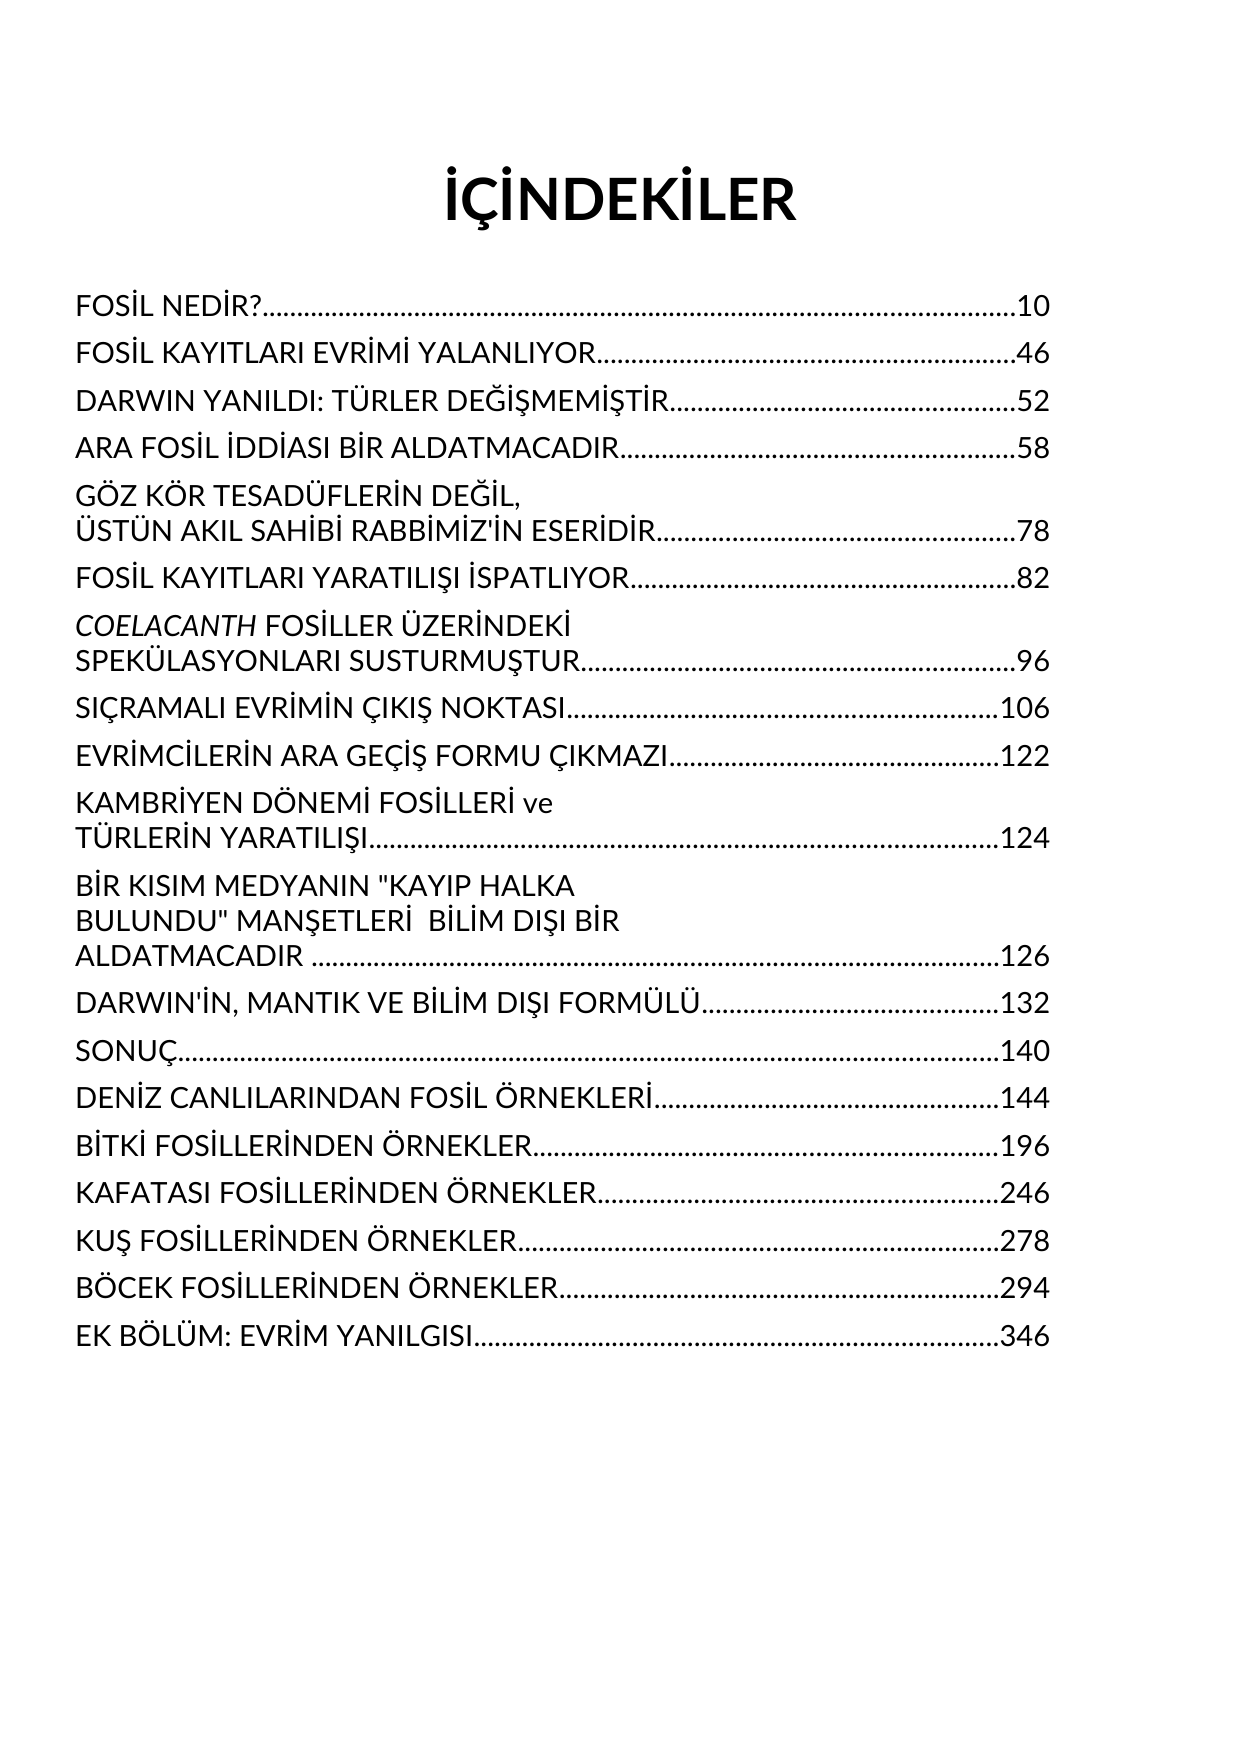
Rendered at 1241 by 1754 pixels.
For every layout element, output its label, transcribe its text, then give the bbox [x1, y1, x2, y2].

subtitle KAMBRİYEN DÖNEMİ FOSİLLERİ ve TÜRLERİN YARATILIŞI 124 [75, 785, 1165, 855]
subtitle BÖCEK FOSİLLERİNDEN ÖRNEKLER 294 [75, 1270, 1165, 1305]
subtitle FOSİL KAYITLARI EVRİMİ YALANLIYOR 46 [75, 335, 1165, 370]
subtitle SIÇRAMALI EVRİMİN ÇIKIŞ NOKTASI 106 [75, 690, 1165, 725]
subtitle GÖZ KÖR TESADÜFLERİN DEĞİL, ÜSTÜN AKIL SAHİBİ RABBİMİZ'İN ESERİDİR 78 [75, 478, 1165, 548]
subtitle BİR KISIM MEDYANIN "KAYIP HALKA BULUNDU" MANŞETLERİ BİLİM DIŞI BİR ALDATMACADIR 126 [75, 868, 1165, 973]
subtitle FOSİL NEDİR? 10 [75, 288, 1165, 323]
subtitle ARA FOSİL İDDİASI BİR ALDATMACADIR 58 [75, 430, 1165, 465]
subtitle FOSİL KAYITLARI YARATILIŞI İSPATLIYOR 82 [75, 560, 1165, 595]
subtitle SONUÇ 140 [75, 1033, 1165, 1068]
subtitle KUŞ FOSİLLERİNDEN ÖRNEKLER 278 [75, 1223, 1165, 1258]
subtitle COELACANTH FOSİLLER ÜZERİNDEKİ SPEKÜLASYONLARI SUSTURMUŞTUR 96 [75, 608, 1165, 678]
subtitle EVRİMCİLERİN ARA GEÇİŞ FORMU ÇIKMAZI 122 [75, 738, 1165, 773]
subtitle İÇİNDEKİLER [75, 162, 1165, 232]
subtitle DARWIN'İN, MANTIK VE BİLİM DIŞI FORMÜLÜ 132 [75, 985, 1165, 1020]
subtitle DARWIN YANILDI: TÜRLER DEĞİŞMEMİŞTİR 52 [75, 383, 1165, 418]
subtitle DENİZ CANLILARINDAN FOSİL ÖRNEKLERİ 144 [75, 1080, 1165, 1115]
subtitle KAFATASI FOSİLLERİNDEN ÖRNEKLER 246 [75, 1175, 1165, 1210]
subtitle BİTKİ FOSİLLERİNDEN ÖRNEKLER 196 [75, 1128, 1165, 1163]
subtitle EK BÖLÜM: EVRİM YANILGISI 346 [75, 1318, 1165, 1353]
